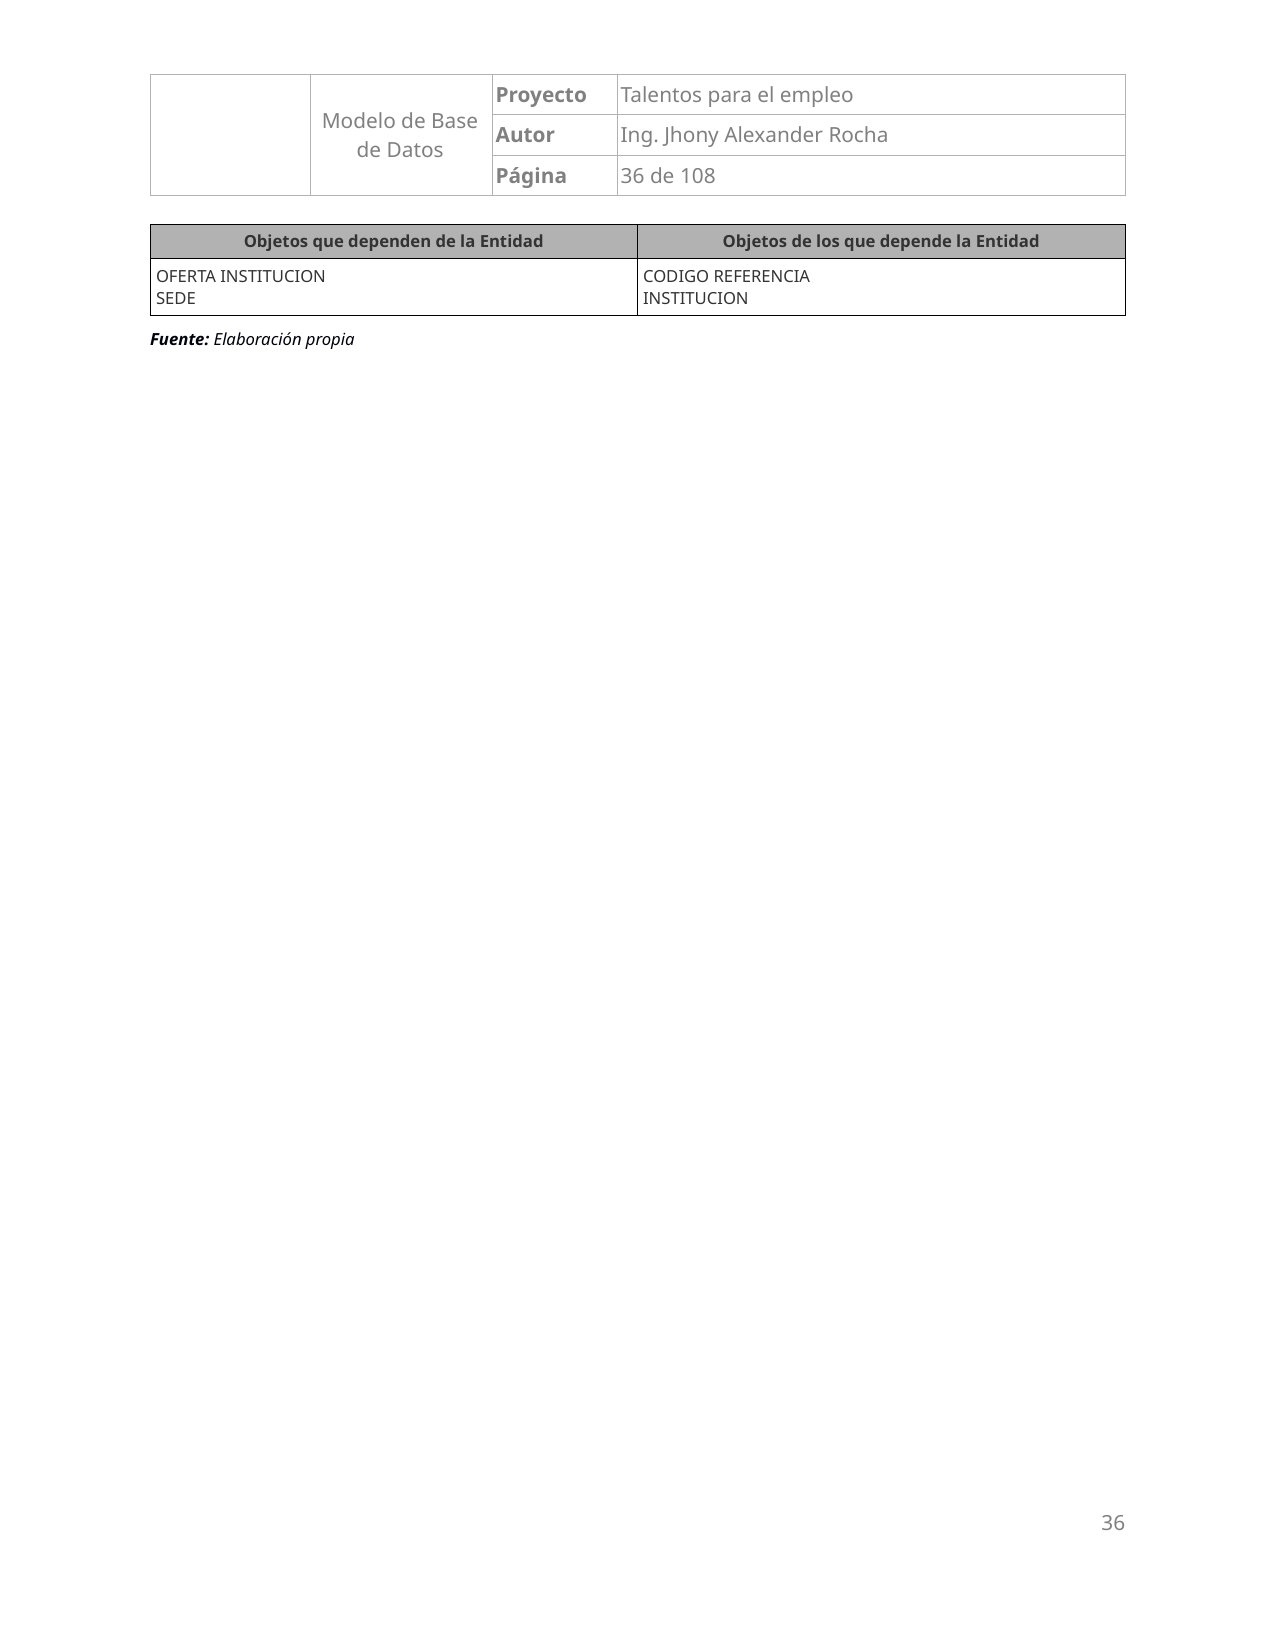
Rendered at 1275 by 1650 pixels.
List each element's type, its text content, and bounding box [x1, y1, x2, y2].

table_cell Objetos que dependen de la Entidad [151, 225, 637, 258]
table_cell Objetos de los que depende la Entidad [638, 225, 1125, 258]
table_cell OFERTA INSTITUCION SEDE [151, 259, 637, 315]
text Fuente: Elaboración propia [150, 328, 1125, 351]
table_cell CODIGO REFERENCIA INSTITUCION [638, 259, 1125, 315]
